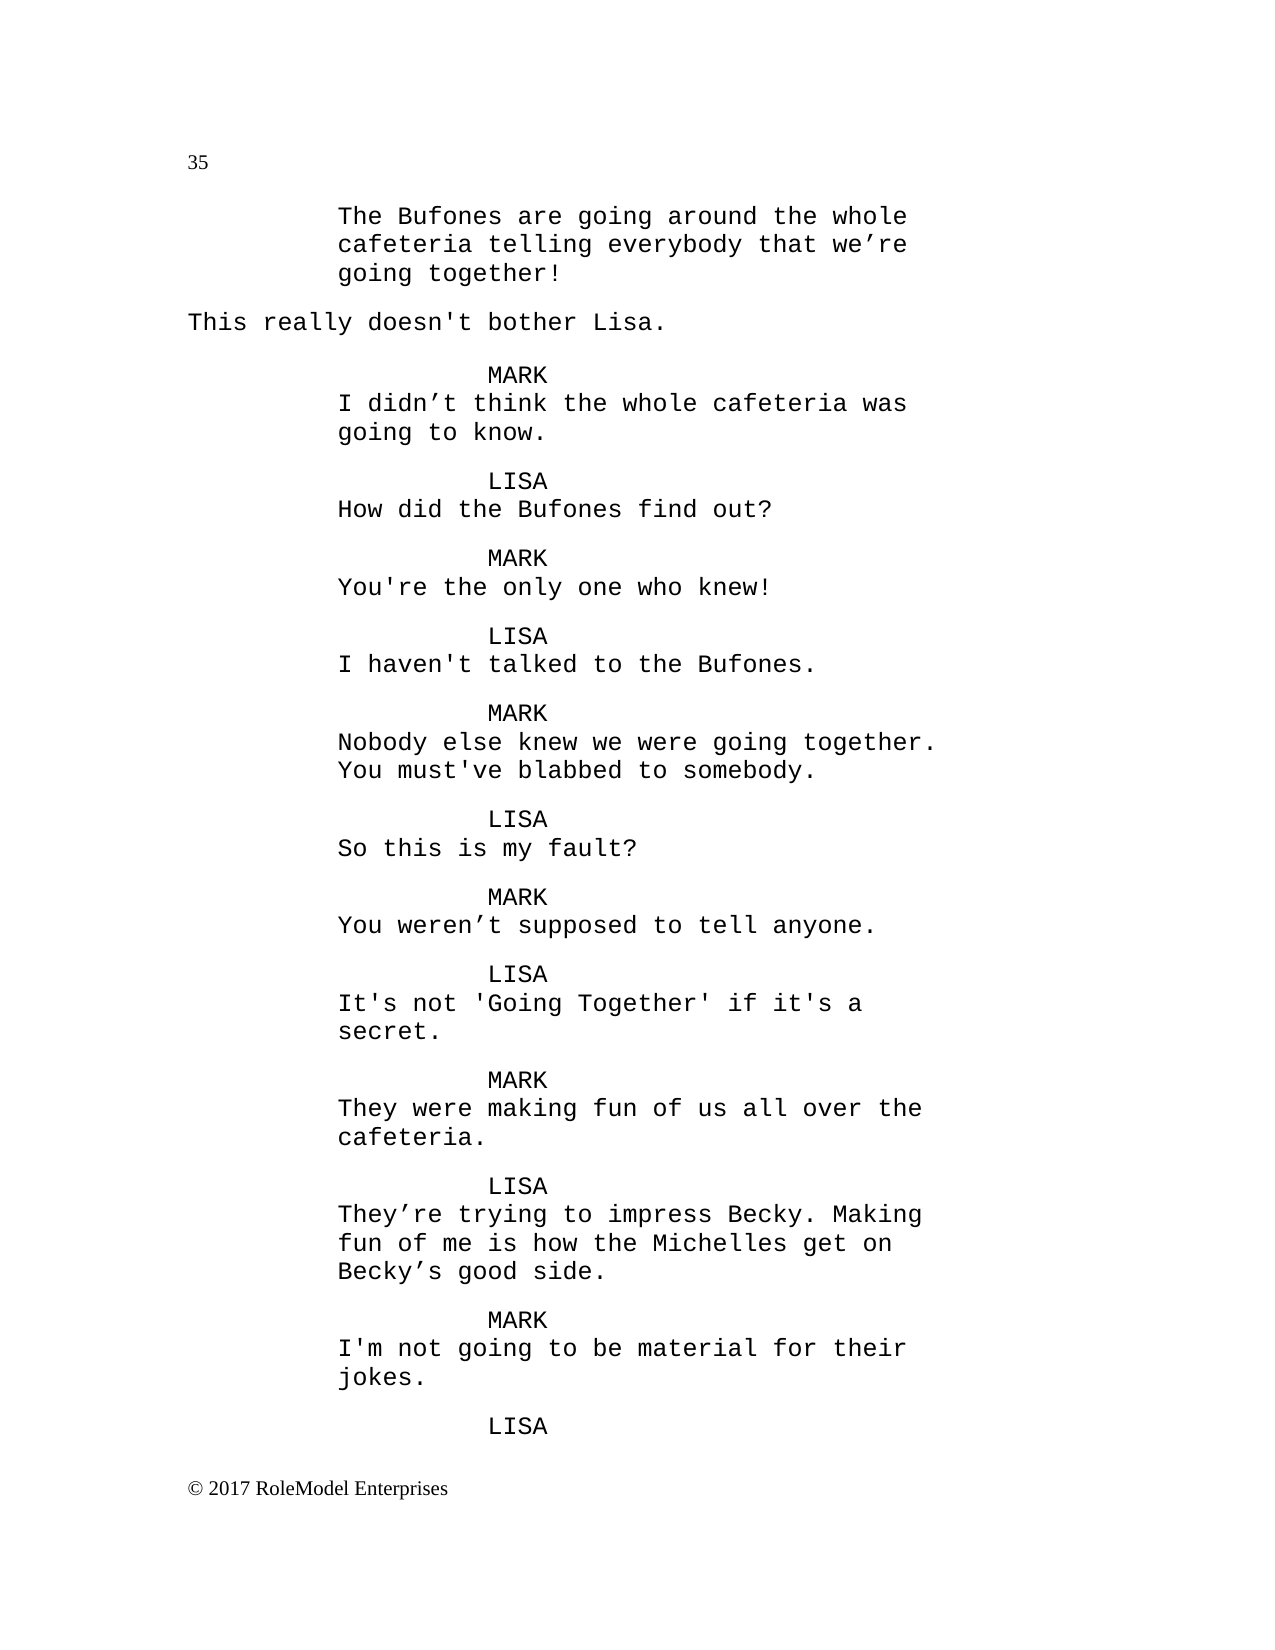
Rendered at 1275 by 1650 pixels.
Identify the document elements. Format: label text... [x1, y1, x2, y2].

text MARK [187, 701, 1087, 729]
text It's not 'Going Together' if it's a secret. [337, 990, 937, 1047]
text MARK [187, 884, 1087, 913]
text So this is my fault? [337, 835, 937, 863]
text I haven't talked to the Bufones. [337, 652, 937, 680]
text They’re trying to impress Becky. Making fun of me is how the Michelles get on Becky’s good side. [337, 1202, 937, 1287]
text I'm not going to be material for their jokes. [337, 1336, 937, 1393]
text LISA [187, 1173, 1087, 1202]
text LISA [187, 962, 1087, 990]
text MARK [187, 1308, 1087, 1336]
text You're the only one who knew! [337, 574, 937, 603]
text LISA [187, 468, 1087, 497]
text MARK [187, 546, 1087, 574]
text LISA [187, 807, 1087, 835]
text MARK [187, 1068, 1087, 1096]
text You weren’t supposed to tell anyone. [337, 913, 937, 941]
text LISA [187, 623, 1087, 652]
text Nobody else knew we were going together. You must've blabbed to somebody. [337, 729, 937, 786]
text LISA [187, 1413, 1087, 1442]
text I didn’t think the whole cafeteria was going to know. [337, 391, 937, 448]
text The Bufones are going around the whole cafeteria telling everybody that we’re going together! [337, 203, 937, 288]
text How did the Bufones find out? [337, 497, 937, 525]
text They were making fun of us all over the cafeteria. [337, 1096, 937, 1153]
text This really doesn't bother Lisa. [187, 309, 1087, 338]
text MARK [187, 363, 1087, 391]
